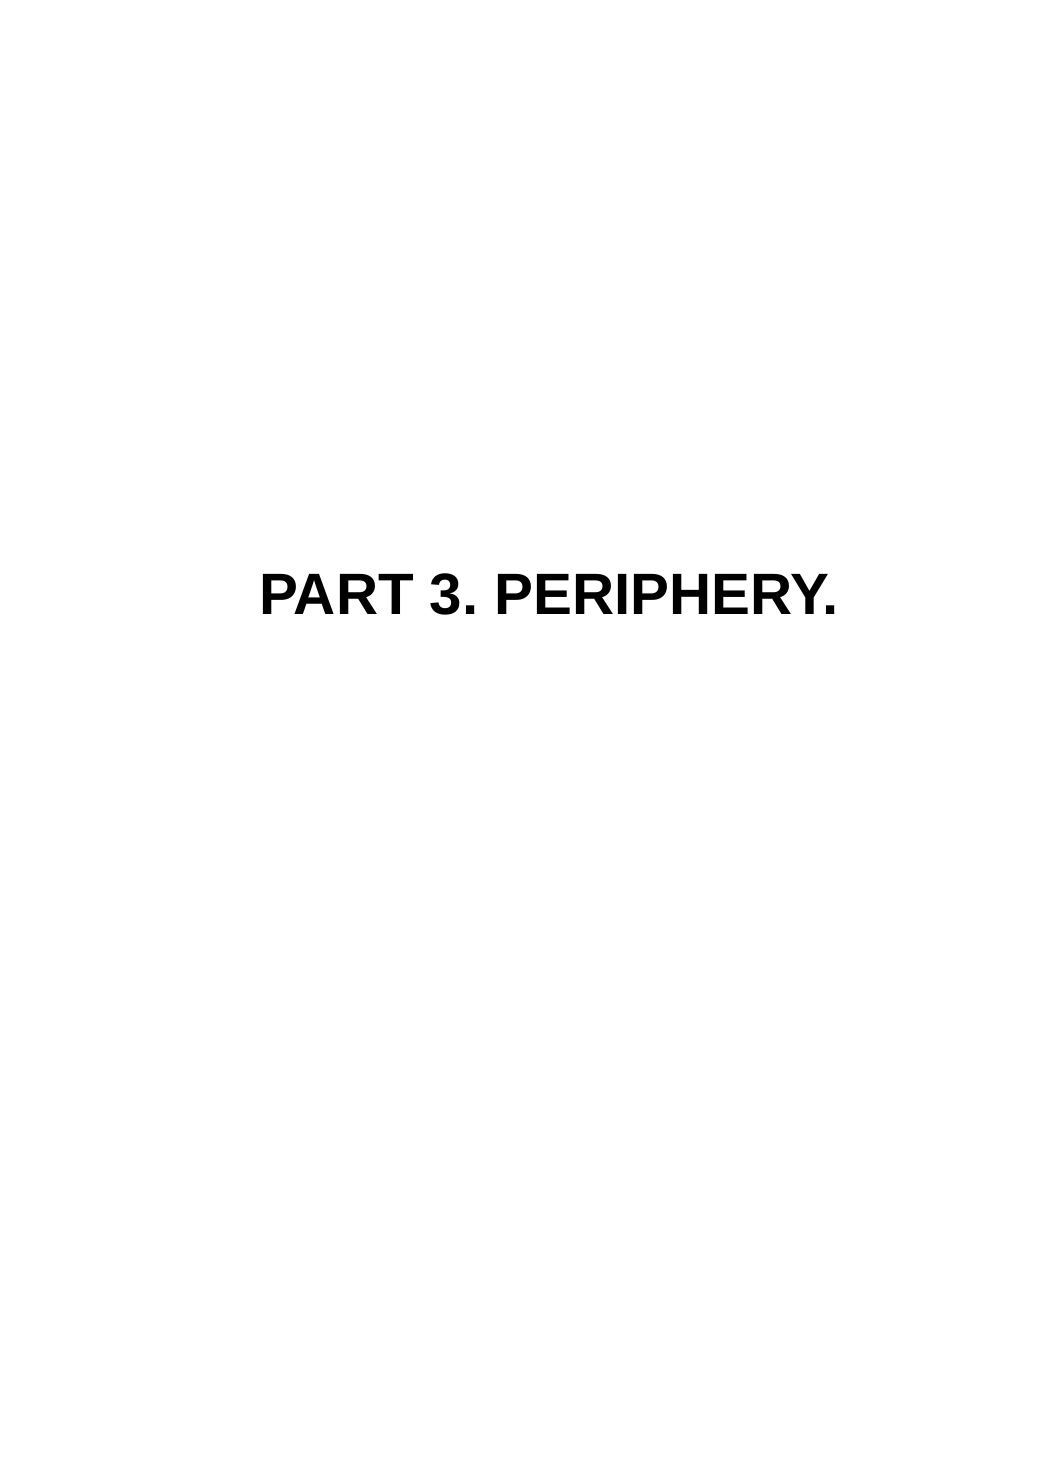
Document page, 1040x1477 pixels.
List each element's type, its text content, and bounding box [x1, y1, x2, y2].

subtitle PART 3. PERIPHERY. [148, 167, 951, 627]
